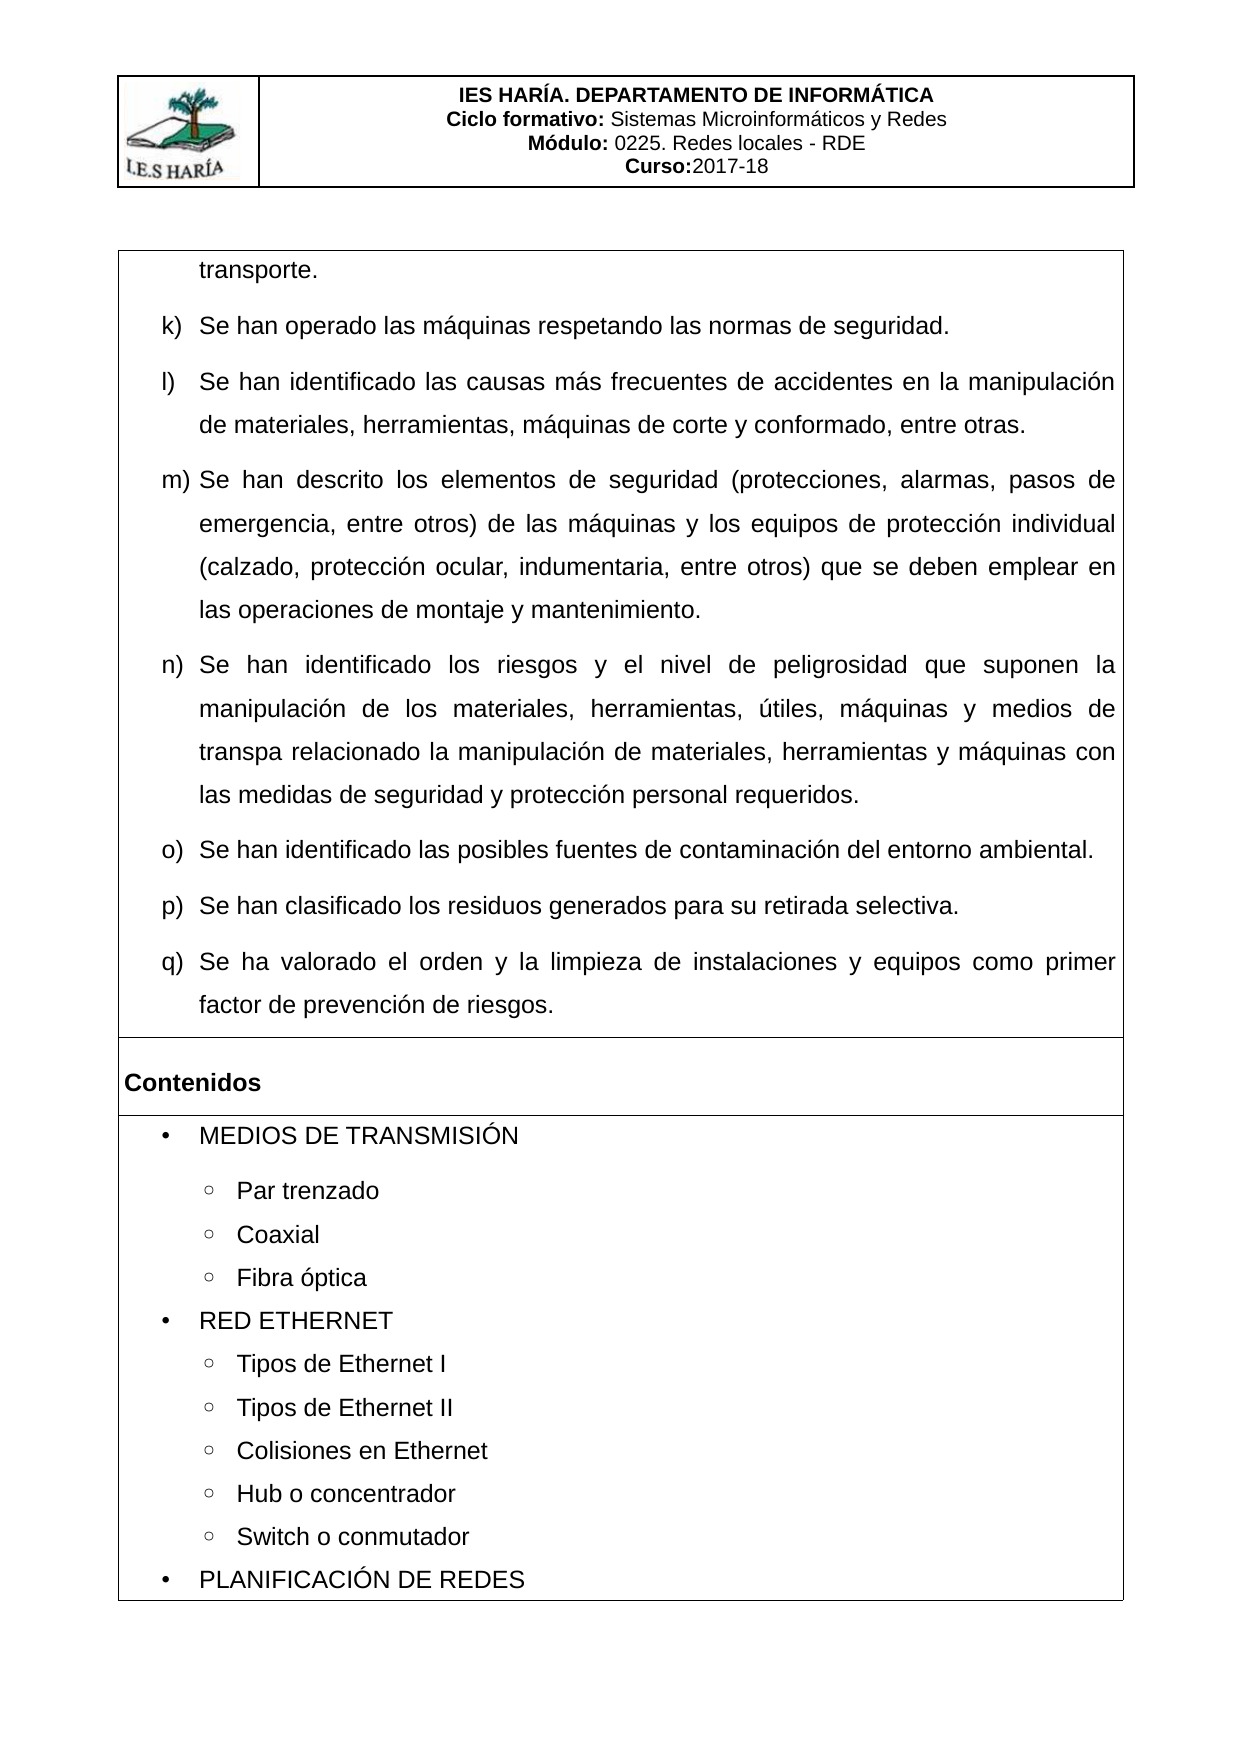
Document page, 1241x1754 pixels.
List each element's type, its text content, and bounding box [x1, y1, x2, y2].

table_cell Contenidos [119, 1038, 1123, 1115]
table_cell Se han reconocido los principios funcionales de las redes locales. Se han identificado los distintos tipos de redes. Se han diferenciado los medios de transmisión. Se han reconocido los detalles del cableado de la instalación y su despliegue(categoría del cableado, espacios por los que discurre, soporte para las canalizaciones, entre otros). Se han seleccionado y montado las canalizaciones y tubos. Se han montado los armarios de comunicaciones y sus accesorios. Se han montado y conexionado las tomas de usuario y paneles de parcheo. Se han probado las líneas de comunicación entre las tomas de usuario y paneles de parcheo. Se han etiquetado los cables y tomas de usuario. Se han identificado los riesgos y el nivel de peligrosidad que suponen la manipulación de los materiales, herramientas, útiles, máquinas y medios de transporte. Se han operado las máquinas respetando las normas de seguridad. Se han identificado las causas más frecuentes de accidentes en la manipulación de materiales, herramientas, máquinas de corte y conformado, entre otras. Se han descrito los elementos de seguridad (protecciones, alarmas, pasos de emergencia, entre otros) de las máquinas y los equipos de protección individual (calzado, protección ocular, indumentaria, entre otros) que se deben emplear en las operaciones de montaje y mantenimiento. Se han identificado los riesgos y el nivel de peligrosidad que suponen la manipulación de los materiales, herramientas, útiles, máquinas y medios de transpa relacionado la manipulación de materiales, herramientas y máquinas con las medidas de seguridad y protección personal requeridos. Se han identificado las posibles fuentes de contaminación del entorno ambiental. Se han clasificado los residuos generados para su retirada selectiva. Se ha valorado el orden y la limpieza de instalaciones y equipos como primer factor de prevención de riesgos. [119, 251, 1123, 1037]
table_cell MEDIOS DE TRANSMISIÓN Par trenzado Coaxial Fibra óptica RED ETHERNET Tipos de Ethernet I Tipos de Ethernet II Colisiones en Ethernet Hub o concentrador Switch o conmutador PLANIFICACIÓN DE REDES Cableado estructurado ÁREAS DE TRABAJO O LOCALIZACIÓN DE CADA PUESTO DE TRABAJO SUBSISTEMA DISTRIBUIDOR O ADMINISTRADOR CUARTOS DE TELECOMUNICACIONES SUBSISTEMA HORIZONTAL O DE PLANTA SUBSISTEMA VERTICAL O BACKBONE Dispositivos de red Tipos de medios I Tipos de medios II CABLEADO DE REDES Instalación física de la red Elementos de la instalación. La instalación eléctrica y de aire acondicionado Elementos de conectividad I Elementos de conectividad II Elementos de conectividad III Instalación del Centro de Proceso de Datos Certificación de la Instalación Prevención de riesgos profesionales. Riesgos. Medidas de prevención. Trabajo con ordenadores. Trabajo con riesgo eléctrico o con riesgo de caídas. Normativa de prevención. Normativa de protección ambiental. [119, 1116, 1123, 1600]
picture [123, 82, 241, 180]
